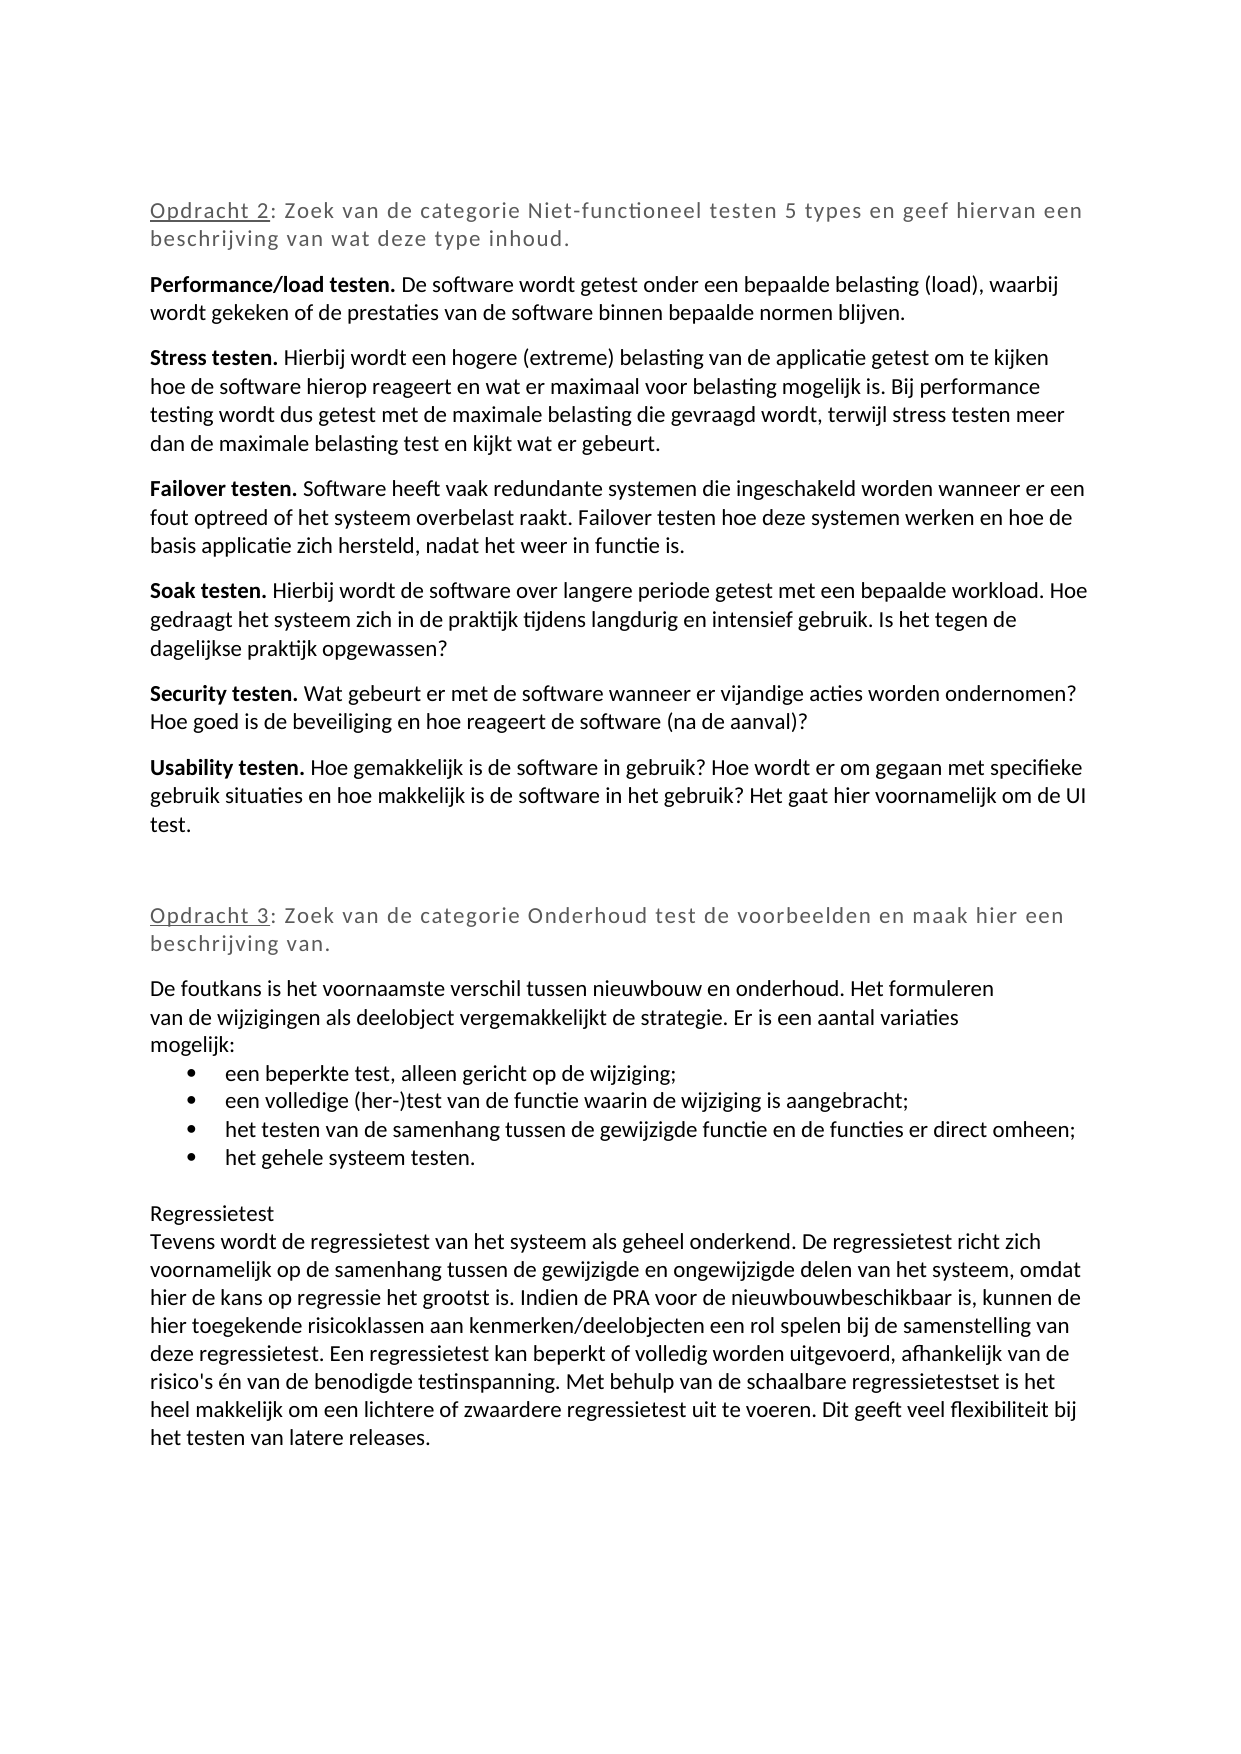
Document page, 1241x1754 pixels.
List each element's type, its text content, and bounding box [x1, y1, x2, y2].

text Security testen. Wat gebeurt er met de software wanneer er vijandige acties worden ondernomen? Hoe goed is de beveiliging en hoe reageert de software (na de aanval)? [150, 679, 1090, 735]
list het testen van de samenhang tussen de gewijzigde functie en de functies er direct omheen; [187, 1115, 1090, 1143]
list een volledige (her-)test van de functie waarin de wijziging is aangebracht; [187, 1087, 1090, 1115]
text Usability testen. Hoe gemakkelijk is de software in gebruik? Hoe wordt er om gegaan met specifieke gebruik situaties en hoe makkelijk is de software in het gebruik? Het gaat hier voornamelijk om de UI test. [150, 753, 1090, 838]
text mogelijk: [150, 1031, 1090, 1059]
text Regressietest [150, 1199, 1090, 1227]
list het gehele systeem testen. [187, 1143, 1090, 1171]
text Stress testen. Hierbij wordt een hogere (extreme) belasting van de applicatie getest om te kijken hoe de software hierop reageert en wat er maximaal voor belasting mogelijk is. Bij performance testing wordt dus getest met de maximale belasting die gevraagd wordt, terwijl stress testen meer dan de maximale belasting test en kijkt wat er gebeurt. [150, 343, 1090, 457]
text Opdracht 3: Zoek van de categorie Onderhoud test de voorbeelden en maak hier een beschrijving van. [150, 901, 1090, 957]
list een beperkte test, alleen gericht op de wijziging; [187, 1059, 1090, 1087]
text Opdracht 2: Zoek van de categorie Niet-functioneel testen 5 types en geef hiervan een beschrijving van wat deze type inhoud. [150, 196, 1090, 252]
text van de wijzigingen als deelobject vergemakkelijkt de strategie. Er is een aantal variaties [150, 1003, 1090, 1031]
text Soak testen. Hierbij wordt de software over langere periode getest met een bepaalde workload. Hoe gedraagt het systeem zich in de praktijk tijdens langdurig en intensief gebruik. Is het tegen de dagelijkse praktijk opgewassen? [150, 577, 1090, 662]
text Tevens wordt de regressietest van het systeem als geheel onderkend. De regressietest richt zich voornamelijk op de samenhang tussen de gewijzigde en ongewijzigde delen van het systeem, omdat hier de kans op regressie het grootst is. Indien de PRA voor de nieuwbouwbeschikbaar is, kunnen de hier toegekende risicoklassen aan kenmerken/deelobjecten een rol spelen bij de samenstelling van deze regressietest. Een regressietest kan beperkt of volledig worden uitgevoerd, afhankelijk van de risico's én van de benodigde testinspanning. Met behulp van de schaalbare regressietestset is het heel makkelijk om een lichtere of zwaardere regressietest uit te voeren. Dit geeft veel flexibiliteit bij het testen van latere releases. [150, 1227, 1090, 1451]
text Failover testen. Software heeft vaak redundante systemen die ingeschakeld worden wanneer er een fout optreed of het systeem overbelast raakt. Failover testen hoe deze systemen werken en hoe de basis applicatie zich hersteld, nadat het weer in functie is. [150, 474, 1090, 559]
text Performance/load testen. De software wordt getest onder een bepaalde belasting (load), waarbij wordt gekeken of de prestaties van de software binnen bepaalde normen blijven. [150, 270, 1090, 326]
text De foutkans is het voornaamste verschil tussen nieuwbouw en onderhoud. Het formuleren [150, 974, 1090, 1003]
